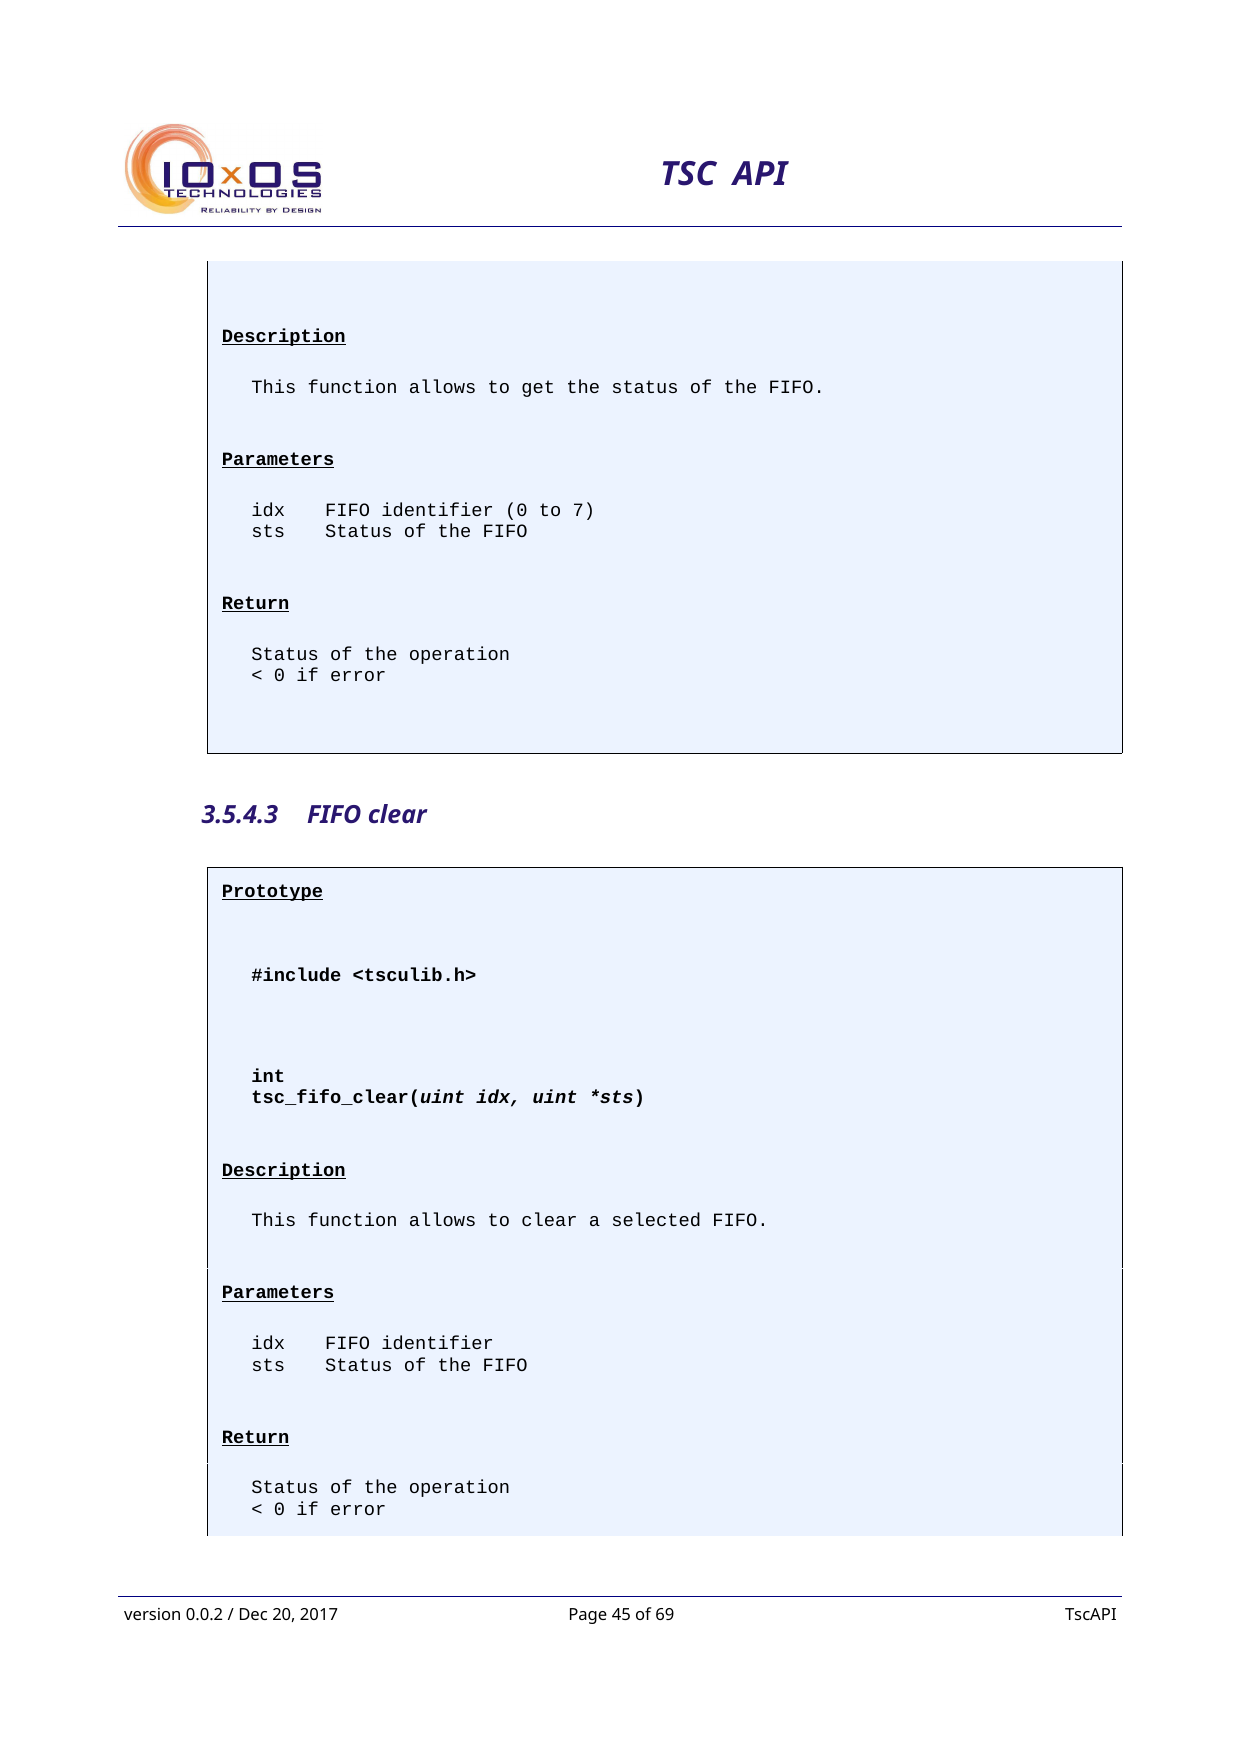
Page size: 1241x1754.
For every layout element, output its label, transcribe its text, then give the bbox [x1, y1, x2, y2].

text idx FIFO identifier [208, 1319, 1122, 1355]
text sts Status of the FIFO [208, 1355, 1122, 1377]
text Status of the operation [208, 1463, 1122, 1499]
text #include <tsculib.h> [208, 951, 1122, 1001]
text Status of the operation [208, 630, 1122, 666]
picture [123, 123, 323, 217]
text tsc_fifo_clear(uint idx, uint *sts) [208, 1088, 1122, 1109]
text < 0 if error [208, 1499, 1122, 1536]
text int [208, 1052, 1122, 1088]
text Prototype [208, 868, 1122, 899]
subtitle Return [208, 1413, 1122, 1463]
subtitle Return [208, 579, 1122, 630]
text < 0 if error [208, 666, 1122, 702]
subtitle Parameters [208, 435, 1122, 486]
subtitle FIFO clear [195, 797, 1122, 831]
subtitle Parameters [208, 1268, 1122, 1319]
subtitle Description [208, 312, 1122, 363]
text This function allows to get the status of the FIFO. [208, 363, 1122, 399]
text This function allows to clear a selected FIFO. [208, 1196, 1122, 1232]
text idx FIFO identifier (0 to 7) [208, 486, 1122, 522]
text sts Status of the FIFO [208, 522, 1122, 543]
subtitle Description [208, 1146, 1122, 1196]
